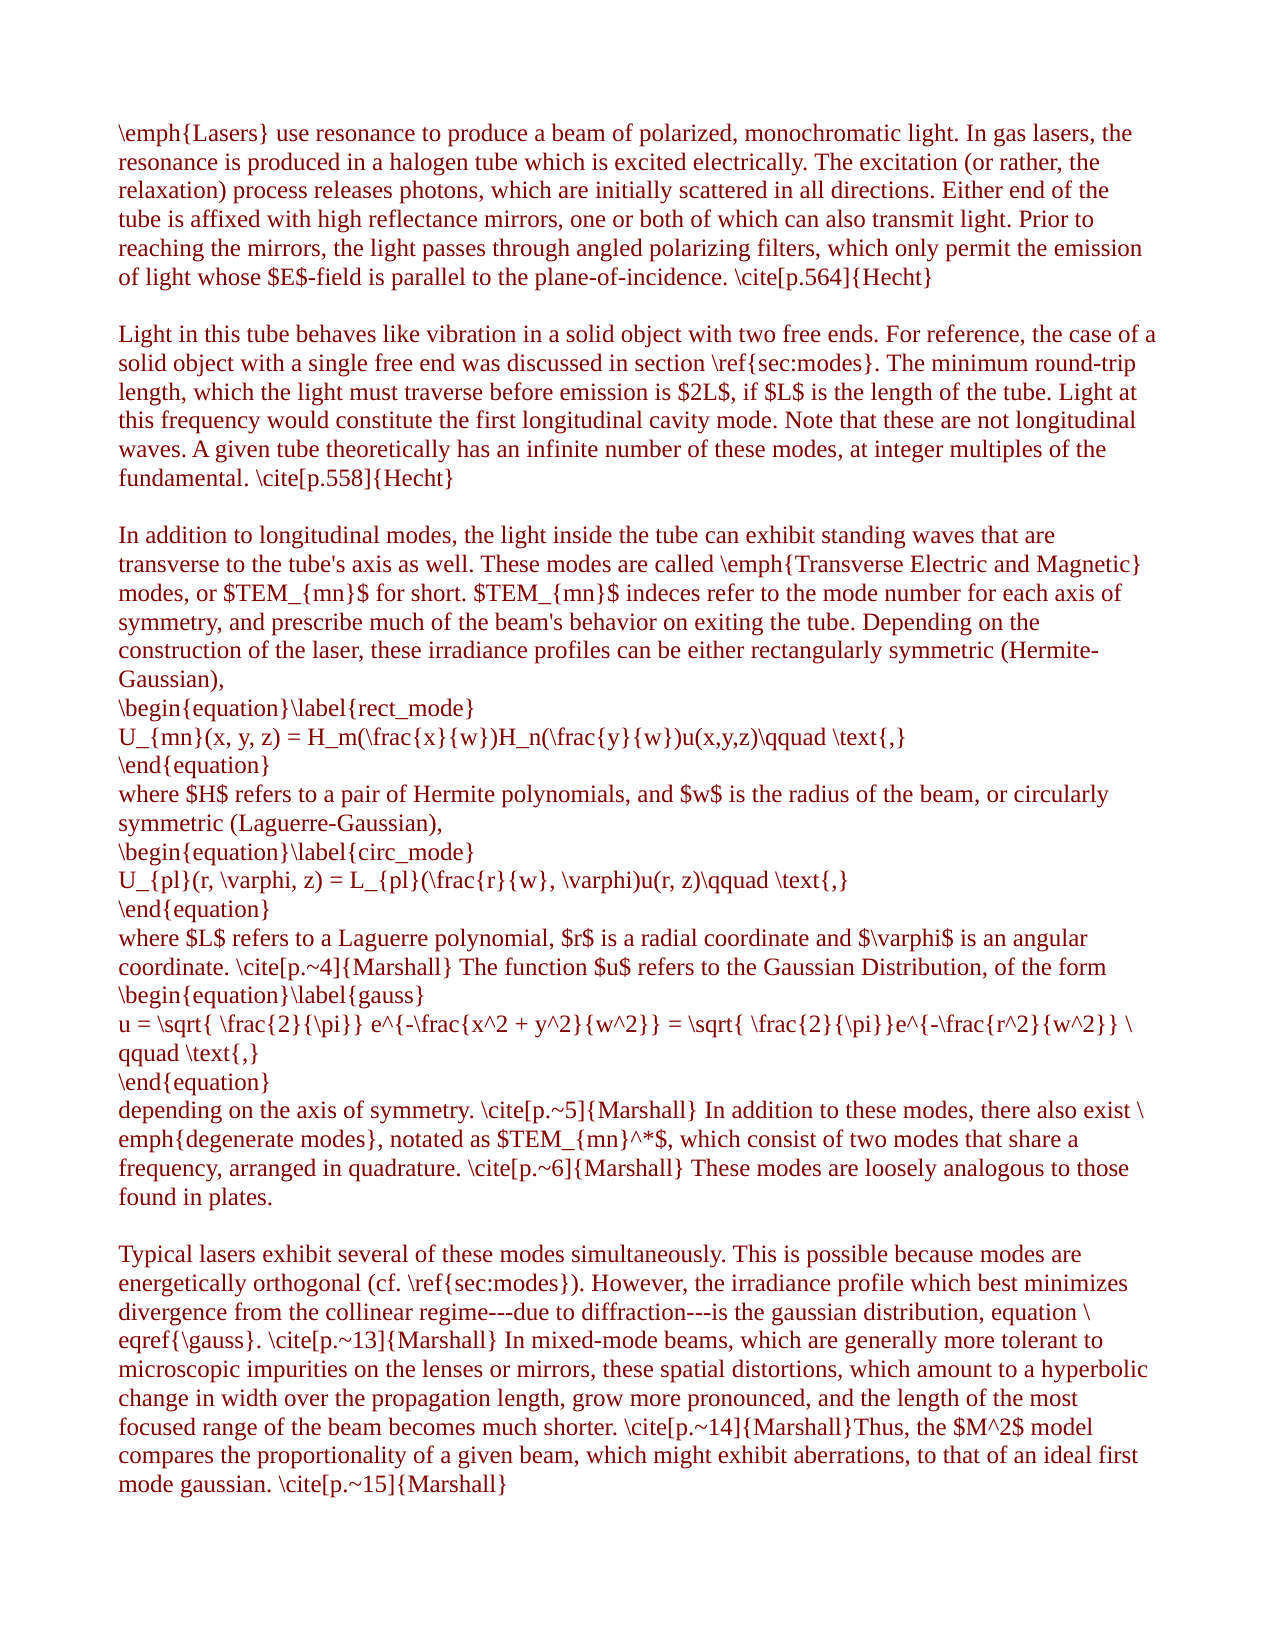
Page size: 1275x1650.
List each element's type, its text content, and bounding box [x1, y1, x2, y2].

text \emph{Lasers} use resonance to produce a beam of polarized, monochromatic light. In gas lasers, the resonance is produced in a halogen tube which is excited electrically. The excitation (or rather, the relaxation) process releases photons, which are initially scattered in all directions. Either end of the tube is affixed with high reflectance mirrors, one or both of which can also transmit light. Prior to reaching the mirrors, the light passes through angled polarizing filters, which only permit the emission of light whose $E$-field is parallel to the plane-of-incidence. \cite[p.564]{Hecht} [118, 118, 1157, 291]
text Typical lasers exhibit several of these modes simultaneously. This is possible because modes are energetically orthogonal (cf. \ref{sec:modes}). However, the irradiance profile which best minimizes divergence from the collinear regime---due to diffraction---is the gaussian distribution, equation \eqref{\gauss}. \cite[p.~13]{Marshall} In mixed-mode beams, which are generally more tolerant to microscopic impurities on the lenses or mirrors, these spatial distortions, which amount to a hyperbolic change in width over the propagation length, grow more pronounced, and the length of the most focused range of the beam becomes much shorter. \cite[p.~14]{Marshall}Thus, the $M^2$ model compares the proportionality of a given beam, which might exhibit aberrations, to that of an ideal first mode gaussian. \cite[p.~15]{Marshall} [118, 1239, 1157, 1498]
text \end{equation} [118, 894, 1157, 923]
text Light in this tube behaves like vibration in a solid object with two free ends. For reference, the case of a solid object with a single free end was discussed in section \ref{sec:modes}. The minimum round-trip length, which the light must traverse before emission is $2L$, if $L$ is the length of the tube. Light at this frequency would constitute the first longitudinal cavity mode. Note that these are not longitudinal waves. A given tube theoretically has an infinite number of these modes, at integer multiples of the fundamental. \cite[p.558]{Hecht} [118, 319, 1157, 492]
text In addition to longitudinal modes, the light inside the tube can exhibit standing waves that are transverse to the tube's axis as well. These modes are called \emph{Transverse Electric and Magnetic} modes, or $TEM_{mn}$ for short. $TEM_{mn}$ indeces refer to the mode number for each axis of symmetry, and prescribe much of the beam's behavior on exiting the tube. Depending on the construction of the laser, these irradiance profiles can be either rectangularly symmetric (Hermite-Gaussian), [118, 521, 1157, 693]
text \end{equation} [118, 751, 1157, 779]
text \begin{equation}\label{circ_mode} [118, 837, 1157, 866]
text u = \sqrt{ \frac{2}{\pi}} e^{-\frac{x^2 + y^2}{w^2}} = \sqrt{ \frac{2}{\pi}}e^{-\frac{r^2}{w^2}} \qquad \text{,} [118, 1009, 1157, 1067]
text U_{pl}(r, \varphi, z) = L_{pl}(\frac{r}{w}, \varphi)u(r, z)\qquad \text{,} [118, 866, 1157, 894]
text \begin{equation}\label{rect_mode} [118, 693, 1157, 722]
text U_{mn}(x, y, z) = H_m(\frac{x}{w})H_n(\frac{y}{w})u(x,y,z)\qquad \text{,} [118, 722, 1157, 751]
text \begin{equation}\label{gauss} [118, 981, 1157, 1009]
text where $H$ refers to a pair of Hermite polynomials, and $w$ is the radius of the beam, or circularly symmetric (Laguerre-Gaussian), [118, 779, 1157, 837]
text \end{equation} [118, 1067, 1157, 1096]
text depending on the axis of symmetry. \cite[p.~5]{Marshall} In addition to these modes, there also exist \emph{degenerate modes}, notated as $TEM_{mn}^*$, which consist of two modes that share a frequency, arranged in quadrature. \cite[p.~6]{Marshall} These modes are loosely analogous to those found in plates. [118, 1096, 1157, 1211]
text where $L$ refers to a Laguerre polynomial, $r$ is a radial coordinate and $\varphi$ is an angular coordinate. \cite[p.~4]{Marshall} The function $u$ refers to the Gaussian Distribution, of the form [118, 923, 1157, 981]
